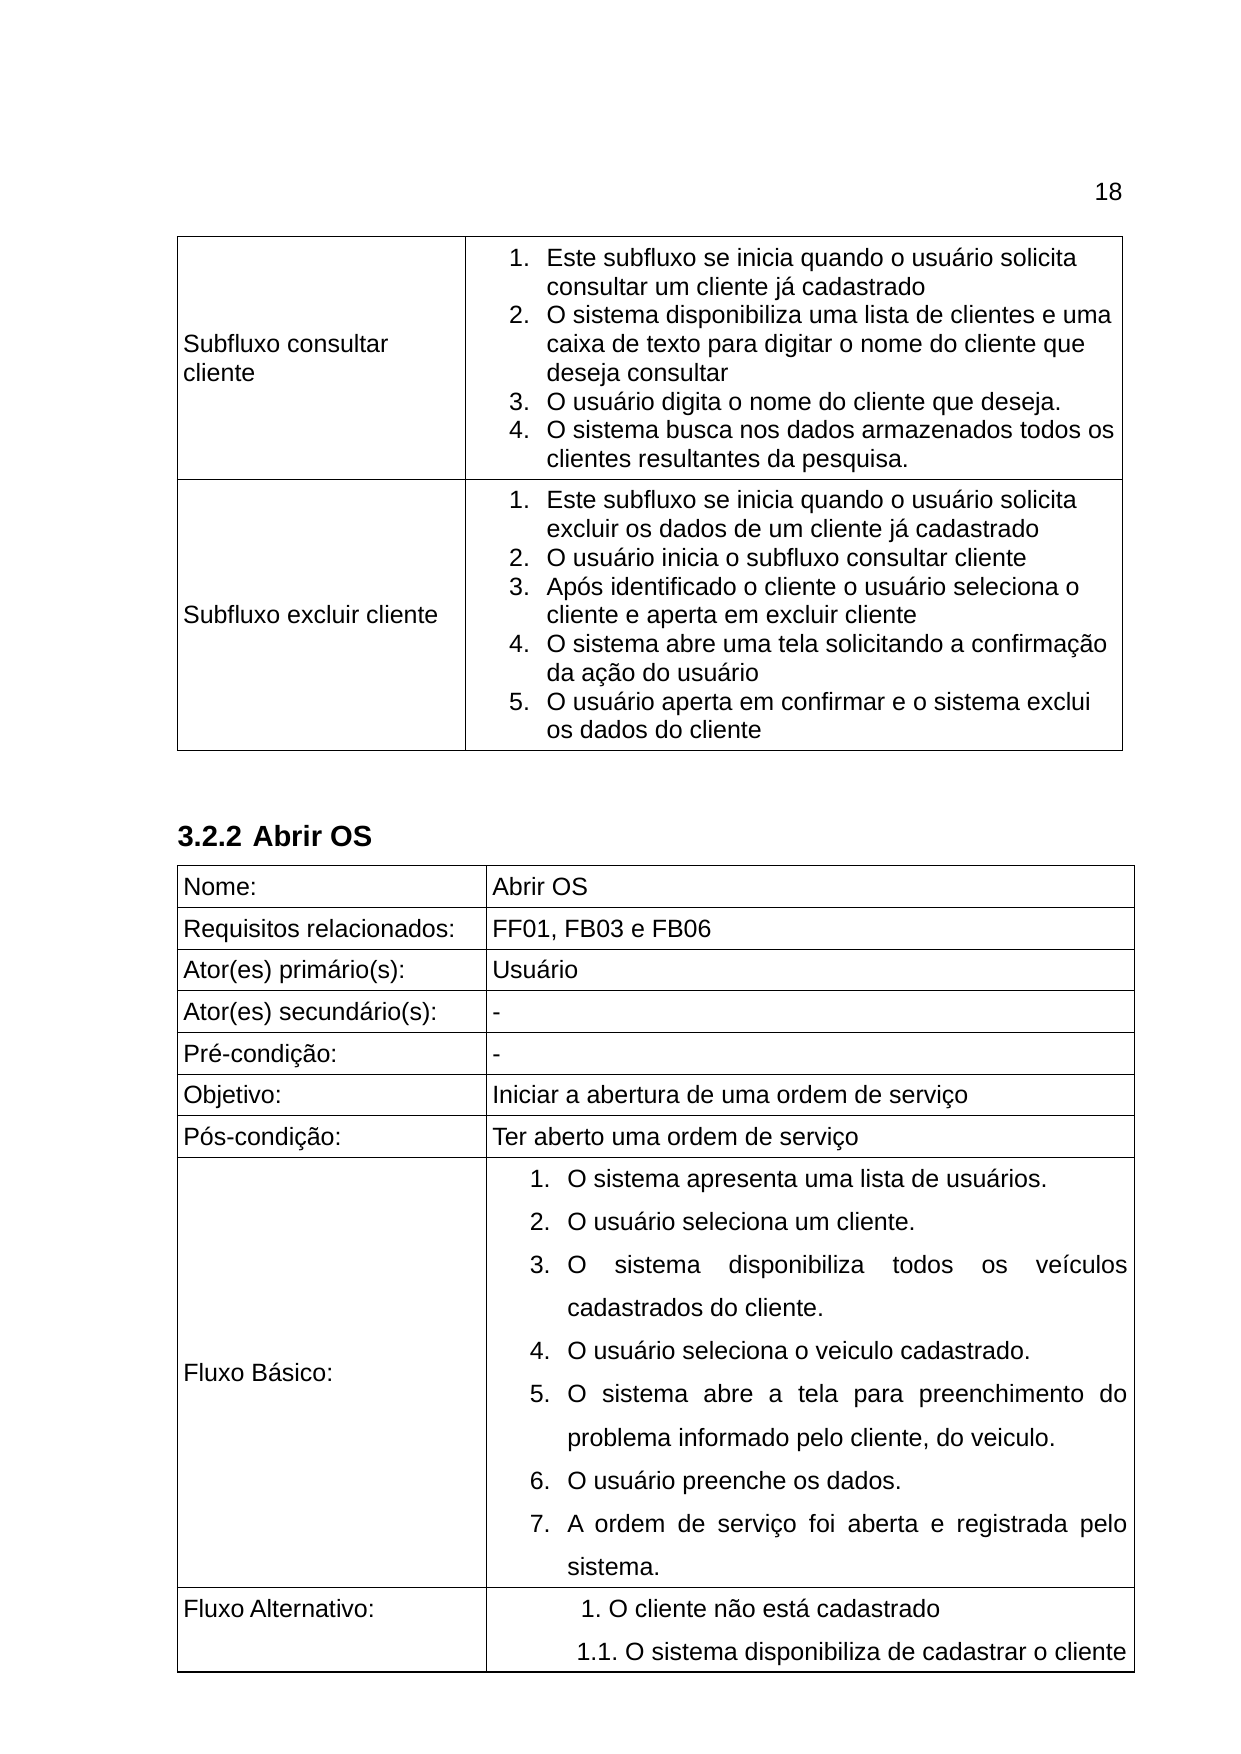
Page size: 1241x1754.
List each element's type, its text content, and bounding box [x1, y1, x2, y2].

table_cell Iniciar a abertura de uma ordem de serviço [487, 1075, 1134, 1115]
table_cell Este subfluxo se inicia quando o usuário solicita excluir os dados de um cliente já cadastrado O usuário inicia o subfluxo consultar cliente Após identificado o cliente o usuário seleciona o cliente e aperta em excluir cliente O sistema abre uma tela solicitando a confirmação da ação do usuário O usuário aperta em confirmar e o sistema exclui os dados do cliente [466, 480, 1122, 750]
table_cell Ator(es) secundário(s): [178, 991, 486, 1032]
table_cell O sistema apresenta uma lista de usuários. O usuário seleciona um cliente. O sistema disponibiliza todos os veículos cadastrados do cliente. O usuário seleciona o veiculo cadastrado. O sistema abre a tela para preenchimento do problema informado pelo cliente, do veiculo. O usuário preenche os dados. A ordem de serviço foi aberta e registrada pelo sistema. [487, 1158, 1134, 1587]
table_cell Fluxo Básico: [178, 1158, 486, 1587]
table_header Abrir OS [487, 866, 1134, 907]
table_cell Requisitos relacionados: [178, 908, 486, 948]
table_cell Pré-condição: [178, 1033, 486, 1073]
table_cell - [487, 1033, 1134, 1073]
table_cell Este subfluxo se inicia quando o usuário solicita consultar um cliente já cadastrado O sistema disponibiliza uma lista de clientes e uma caixa de texto para digitar o nome do cliente que deseja consultar O usuário digita o nome do cliente que deseja. O sistema busca nos dados armazenados todos os clientes resultantes da pesquisa. [466, 237, 1122, 479]
table_cell 1. O cliente não está cadastrado 1.1. O sistema disponibiliza de cadastrar o cliente [487, 1588, 1134, 1671]
table_cell - [487, 991, 1134, 1032]
table_header Nome: [178, 866, 486, 907]
table_cell Pós-condição: [178, 1116, 486, 1157]
table_cell Usuário [487, 950, 1134, 990]
table_cell Subfluxo excluir cliente [178, 480, 465, 750]
table_cell Objetivo: [178, 1075, 486, 1115]
table_cell Fluxo Alternativo: [178, 1588, 486, 1671]
table_cell Subfluxo consultar cliente [178, 237, 465, 479]
subtitle Abrir OS [177, 819, 1122, 853]
table_cell Ator(es) primário(s): [178, 950, 486, 990]
table_cell Ter aberto uma ordem de serviço [487, 1116, 1134, 1157]
table_cell FF01, FB03 e FB06 [487, 908, 1134, 948]
